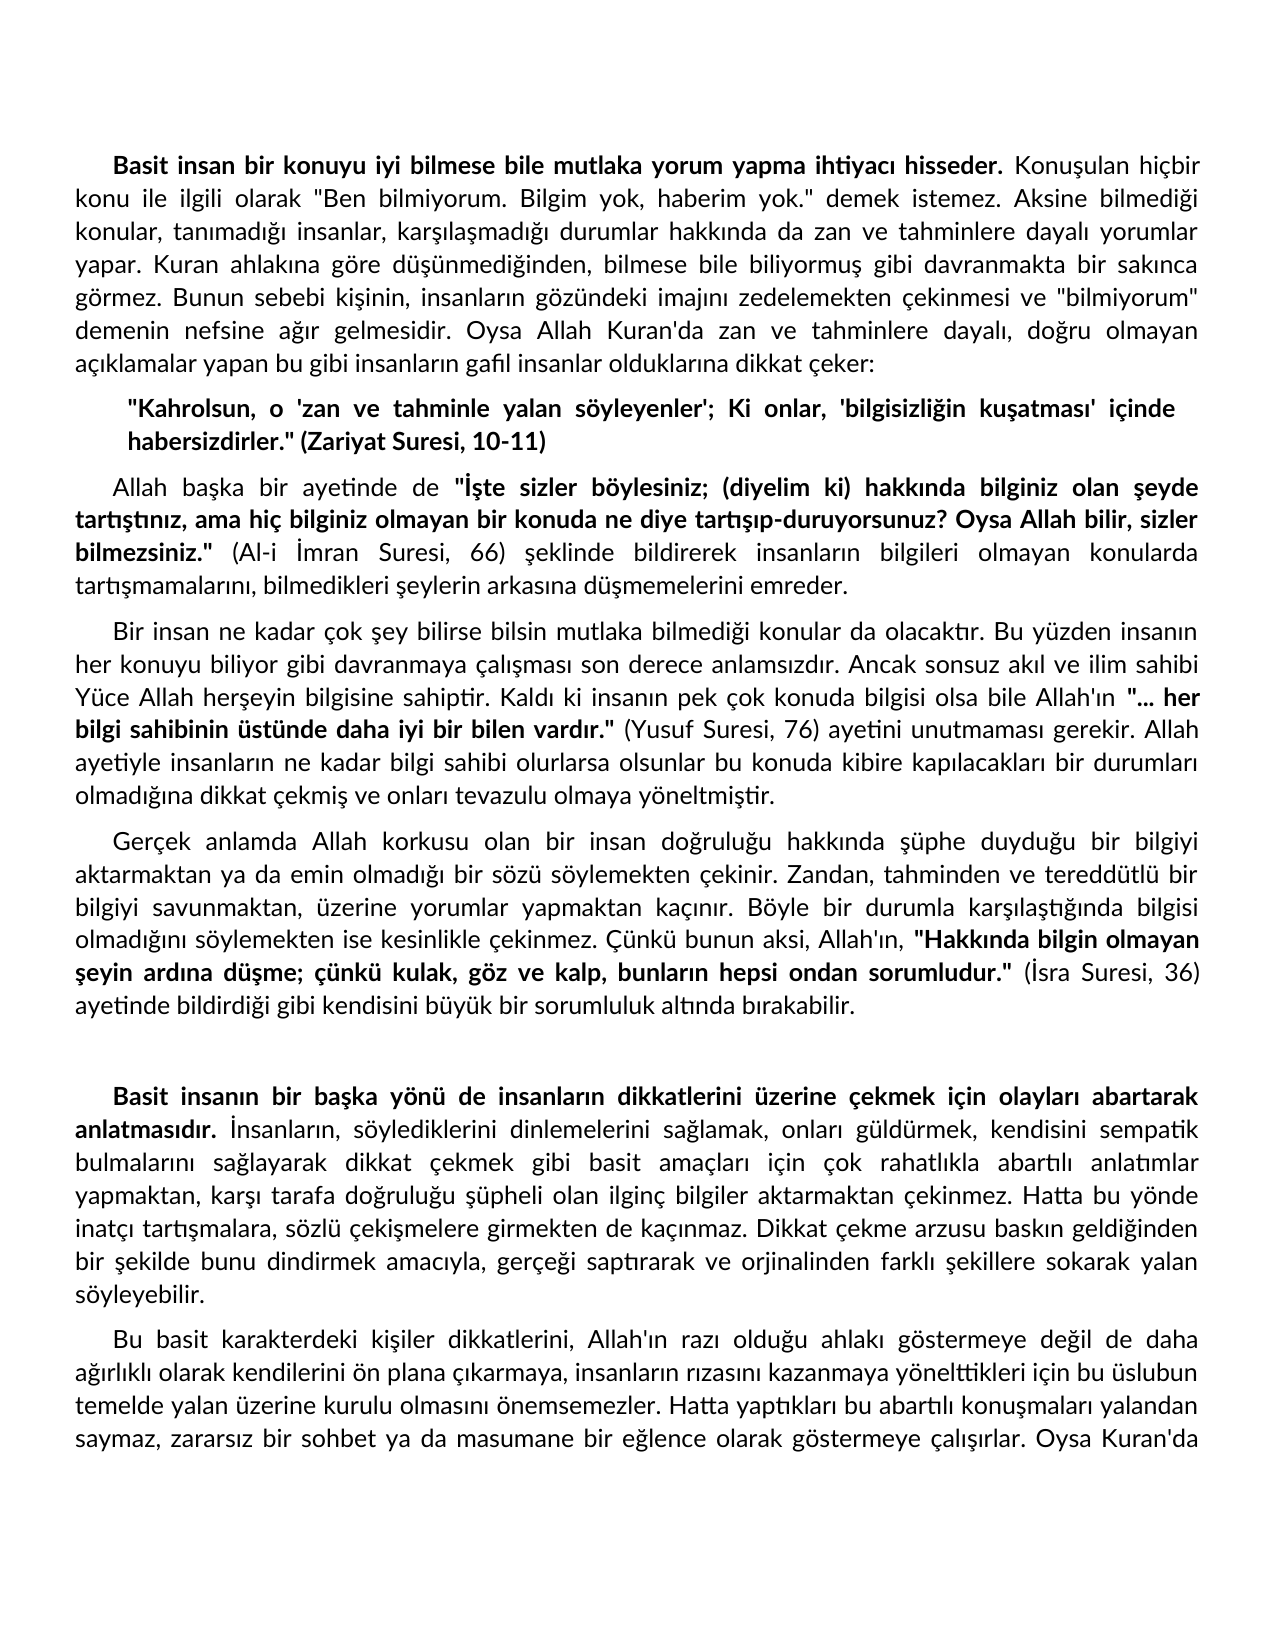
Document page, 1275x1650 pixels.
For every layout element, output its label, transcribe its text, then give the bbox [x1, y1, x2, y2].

text Allah başka bir ayetinde de "İşte sizler böylesiniz; (diyelim ki) hakkında bilginiz olan şeyde tartıştınız, ama hiç bilginiz olmayan bir konuda ne diye tartışıp-duruyorsunuz? Oysa Allah bilir, sizler bilmezsiniz." (Al-i İmran Suresi, 66) şeklinde bildirerek insanların bilgileri olmayan konularda tartışmamalarını, bilmedikleri şeylerin arkasına düşmemelerini emreder. [75, 471, 1200, 600]
text Basit insan bir konuyu iyi bilmese bile mutlaka yorum yapma ihtiyacı hisseder. Konuşulan hiçbir konu ile ilgili olarak "Ben bilmiyorum. Bilgim yok, haberim yok." demek istemez. Aksine bilmediği konular, tanımadığı insanlar, karşılaşmadığı durumlar hakkında da zan ve tahminlere dayalı yorumlar yapar. Kuran ahlakına göre düşünmediğinden, bilmese bile biliyormuş gibi davranmakta bir sakınca görmez. Bunun sebebi kişinin, insanların gözündeki imajını zedelemekten çekinmesi ve "bilmiyorum" demenin nefsine ağır gelmesidir. Oysa Allah Kuran'da zan ve tahminlere dayalı, doğru olmayan açıklamalar yapan bu gibi insanların gafil insanlar olduklarına dikkat çeker: [75, 150, 1200, 377]
text "Kahrolsun, o 'zan ve tahminle yalan söyleyenler'; Ki onlar, 'bilgisizliğin kuşatması' içinde habersizdirler." (Zariyat Suresi, 10-11) [127, 393, 1177, 456]
text Gerçek anlamda Allah korkusu olan bir insan doğruluğu hakkında şüphe duyduğu bir bilgiyi aktarmaktan ya da emin olmadığı bir sözü söylemekten çekinir. Zandan, tahminden ve tereddütlü bir bilgiyi savunmaktan, üzerine yorumlar yapmaktan kaçınır. Böyle bir durumla karşılaştığında bilgisi olmadığını söylemekten ise kesinlikle çekinmez. Çünkü bunun aksi, Allah'ın, "Hakkında bilgin olmayan şeyin ardına düşme; çünkü kulak, göz ve kalp, bunların hepsi ondan sorumludur." (İsra Suresi, 36) ayetinde bildirdiği gibi kendisini büyük bir sorumluluk altında bırakabilir. [75, 825, 1200, 1020]
text Basit insanın bir başka yönü de insanların dikkatlerini üzerine çekmek için olayları abartarak anlatmasıdır. İnsanların, söylediklerini dinlemelerini sağlamak, onları güldürmek, kendisini sempatik bulmalarını sağlayarak dikkat çekmek gibi basit amaçları için çok rahatlıkla abartılı anlatımlar yapmaktan, karşı tarafa doğruluğu şüpheli olan ilginç bilgiler aktarmaktan çekinmez. Hatta bu yönde inatçı tartışmalara, sözlü çekişmelere girmekten de kaçınmaz. Dikkat çekme arzusu baskın geldiğinden bir şekilde bunu dindirmek amacıyla, gerçeği saptırarak ve orjinalinden farklı şekillere sokarak yalan söyleyebilir. [75, 1081, 1200, 1308]
text Bu basit karakterdeki kişiler dikkatlerini, Allah'ın razı olduğu ahlakı göstermeye değil de daha ağırlıklı olarak kendilerini ön plana çıkarmaya, insanların rızasını kazanmaya yönelttikleri için bu üslubun temelde yalan üzerine kurulu olmasını önemsemezler. Hatta yaptıkları bu abartılı konuşmaları yalandan saymaz, zararsız bir sohbet ya da masumane bir eğlence olarak göstermeye çalışırlar. Oysa Kuran'da [75, 1324, 1200, 1452]
text Bir insan ne kadar çok şey bilirse bilsin mutlaka bilmediği konular da olacaktır. Bu yüzden insanın her konuyu biliyor gibi davranmaya çalışması son derece anlamsızdır. Ancak sonsuz akıl ve ilim sahibi Yüce Allah herşeyin bilgisine sahiptir. Kaldı ki insanın pek çok konuda bilgisi olsa bile Allah'ın "... her bilgi sahibinin üstünde daha iyi bir bilen vardır." (Yusuf Suresi, 76) ayetini unutmaması gerekir. Allah ayetiyle insanların ne kadar bilgi sahibi olurlarsa olsunlar bu konuda kibire kapılacakları bir durumları olmadığına dikkat çekmiş ve onları tevazulu olmaya yöneltmiştir. [75, 615, 1200, 810]
